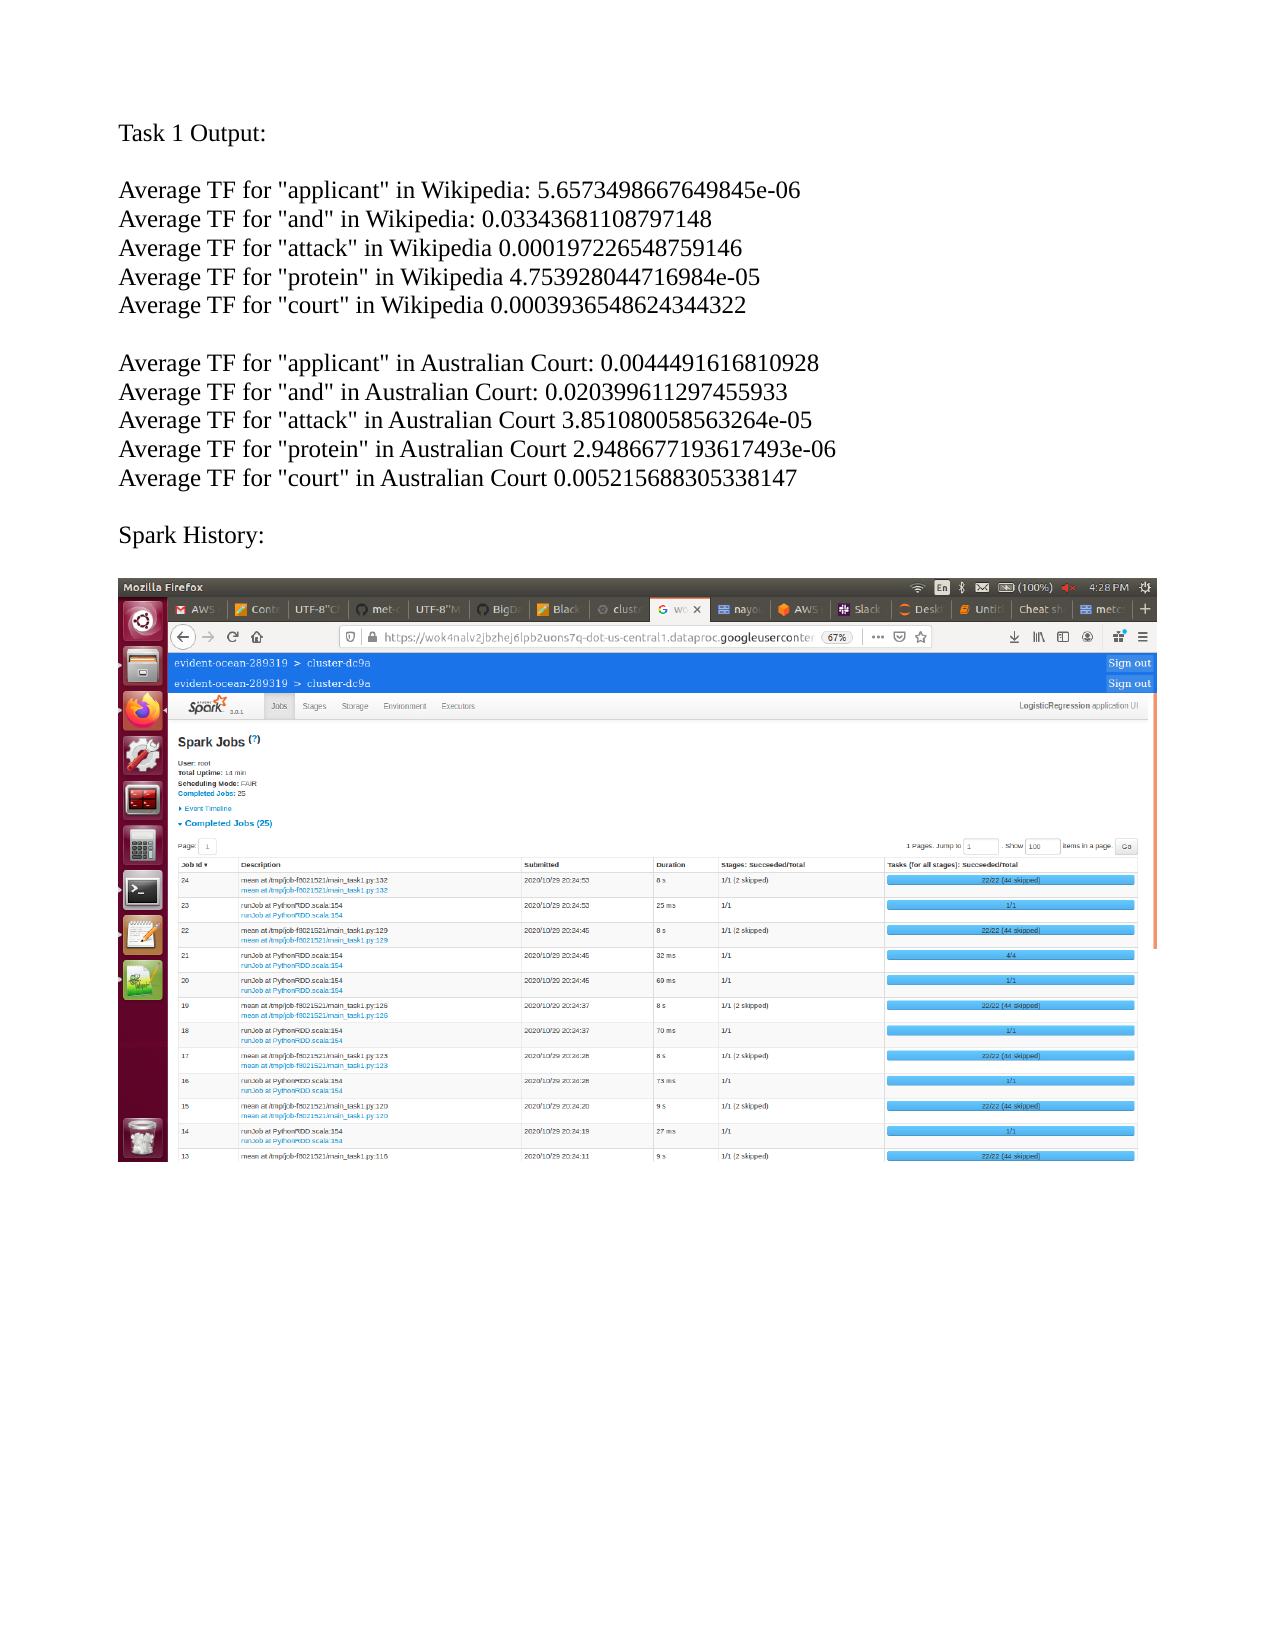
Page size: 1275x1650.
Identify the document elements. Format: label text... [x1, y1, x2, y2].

picture [118, 578, 1157, 1162]
text Average TF for "applicant" in Australian Court: 0.0044491616810928 [118, 348, 1157, 377]
text Average TF for "court" in Australian Court 0.005215688305338147 [118, 463, 1157, 492]
text Average TF for "attack" in Australian Court 3.851080058563264e-05 [118, 406, 1157, 434]
text Average TF for "court" in Wikipedia 0.0003936548624344322 [118, 291, 1157, 319]
text Task 1 Output: [118, 118, 1157, 147]
text Average TF for "protein" in Australian Court 2.9486677193617493e-06 [118, 434, 1157, 463]
text Spark History: [118, 521, 1157, 549]
text Average TF for "and" in Australian Court: 0.020399611297455933 [118, 377, 1157, 406]
text Average TF for "applicant" in Wikipedia: 5.6573498667649845e-06 [118, 176, 1157, 204]
text Average TF for "protein" in Wikipedia 4.753928044716984e-05 [118, 262, 1157, 291]
text Average TF for "and" in Wikipedia: 0.03343681108797148 [118, 204, 1157, 233]
text Average TF for "attack" in Wikipedia 0.000197226548759146 [118, 233, 1157, 262]
